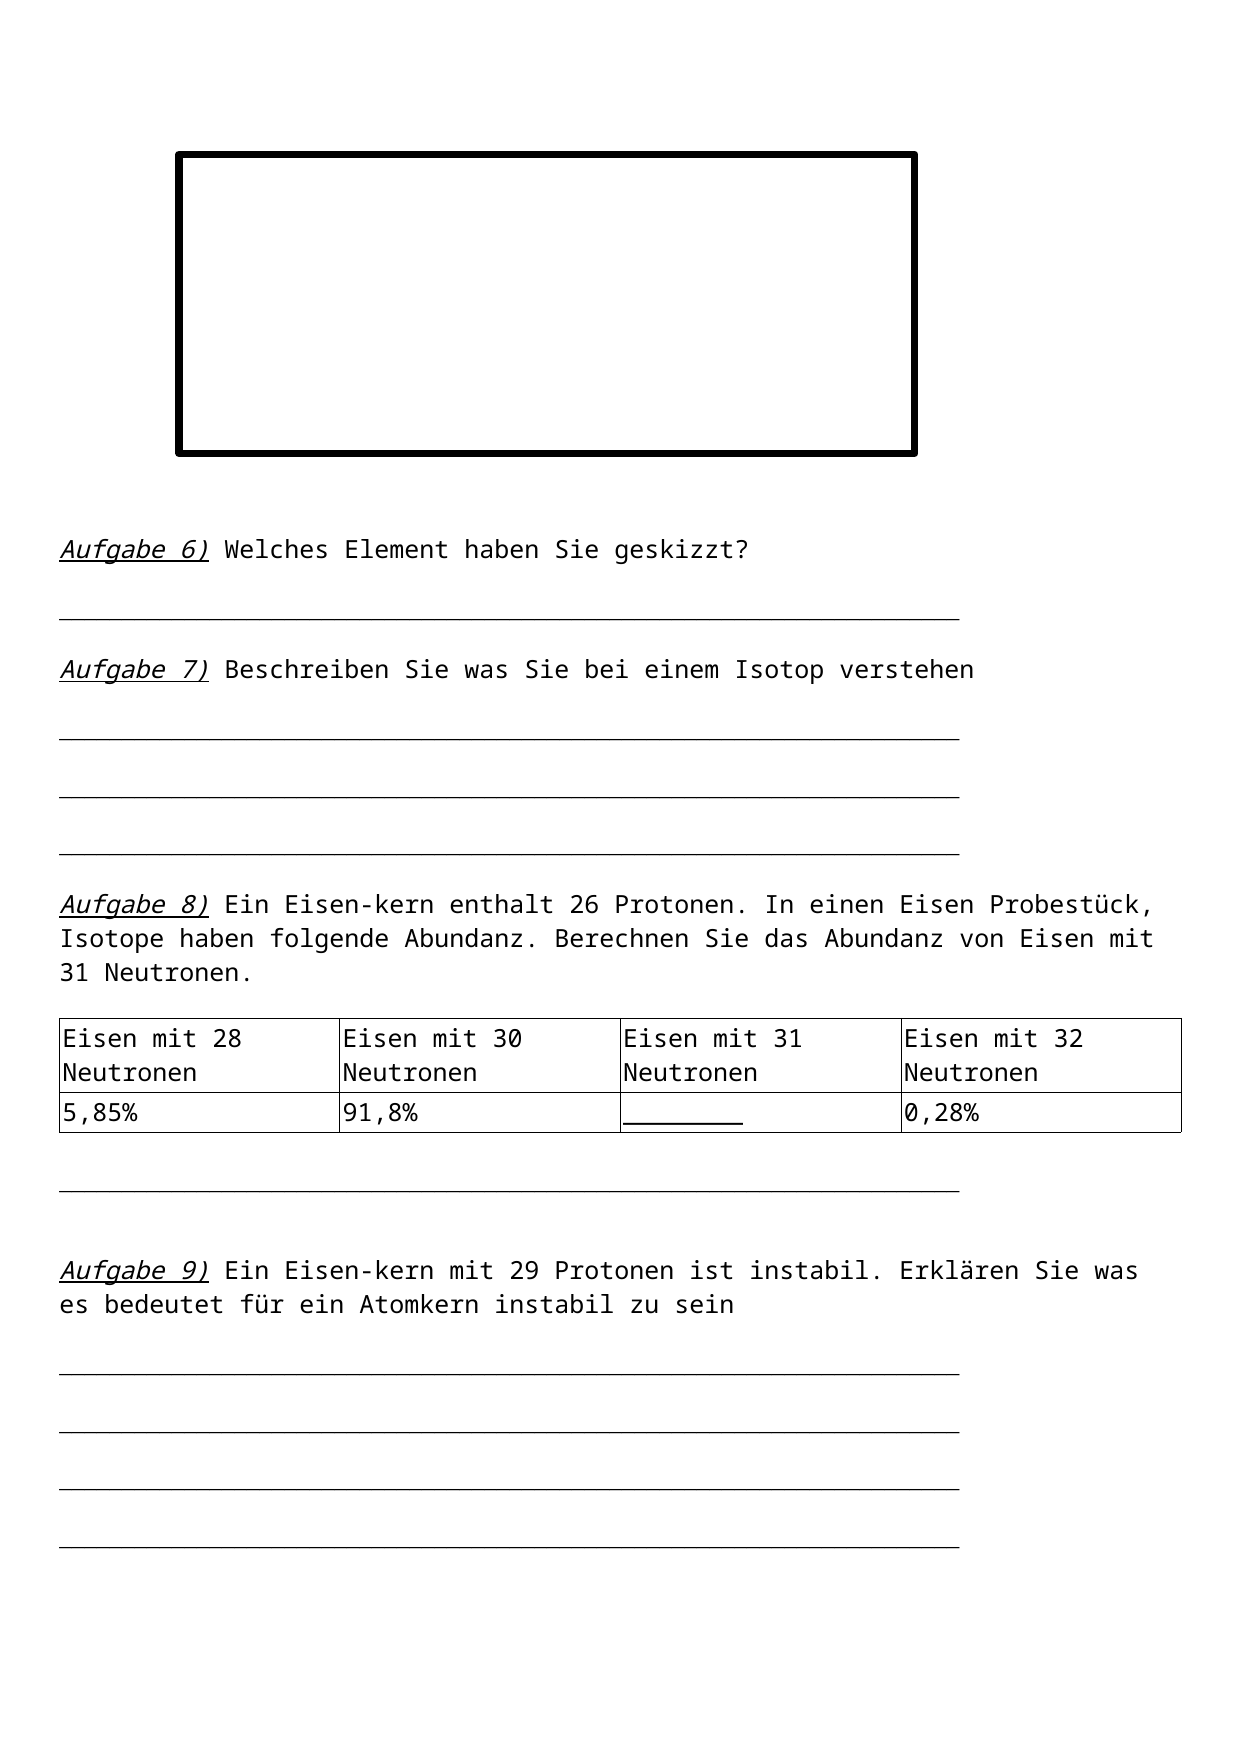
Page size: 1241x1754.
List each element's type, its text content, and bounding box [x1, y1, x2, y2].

table_cell ________ [621, 1093, 901, 1132]
text ________________________________________________________________________ [59, 714, 1181, 743]
text ________________________________________________________________________ [59, 1349, 1181, 1378]
table_header Eisen mit 30 Neutronen [340, 1019, 620, 1092]
text ________________________________________________________________________ [59, 772, 1181, 801]
text Aufgabe 7) Beschreiben Sie was Sie bei einem Isotop verstehen [59, 652, 1181, 686]
text ________________________________________________________________________ [59, 594, 1181, 623]
text Aufgabe 6) Welches Element haben Sie geskizzt? [59, 531, 1181, 565]
table_cell 5,85% [60, 1093, 339, 1132]
text ________________________________________________________________________ [59, 1522, 1181, 1551]
text ________________________________________________________________________ [59, 1166, 1181, 1195]
table_header Eisen mit 32 Neutronen [902, 1019, 1181, 1092]
table_header Eisen mit 28 Neutronen [60, 1019, 339, 1092]
text ________________________________________________________________________ [59, 1407, 1181, 1436]
table_cell 91,8% [340, 1093, 620, 1132]
text Aufgabe 9) Ein Eisen-kern mit 29 Protonen ist instabil. Erklären Sie was es bedeutet für ein Atomkern instabil zu sein [59, 1252, 1181, 1321]
text ________________________________________________________________________ [59, 1464, 1181, 1493]
table_header Eisen mit 31 Neutronen [621, 1019, 901, 1092]
text Aufgabe 8) Ein Eisen-kern enthalt 26 Protonen. In einen Eisen Probestück, Isotope haben folgende Abundanz. Berechnen Sie das Abundanz von Eisen mit 31 Neutronen. [59, 887, 1181, 989]
table_cell 0,28% [902, 1093, 1181, 1132]
text ________________________________________________________________________ [59, 829, 1181, 858]
